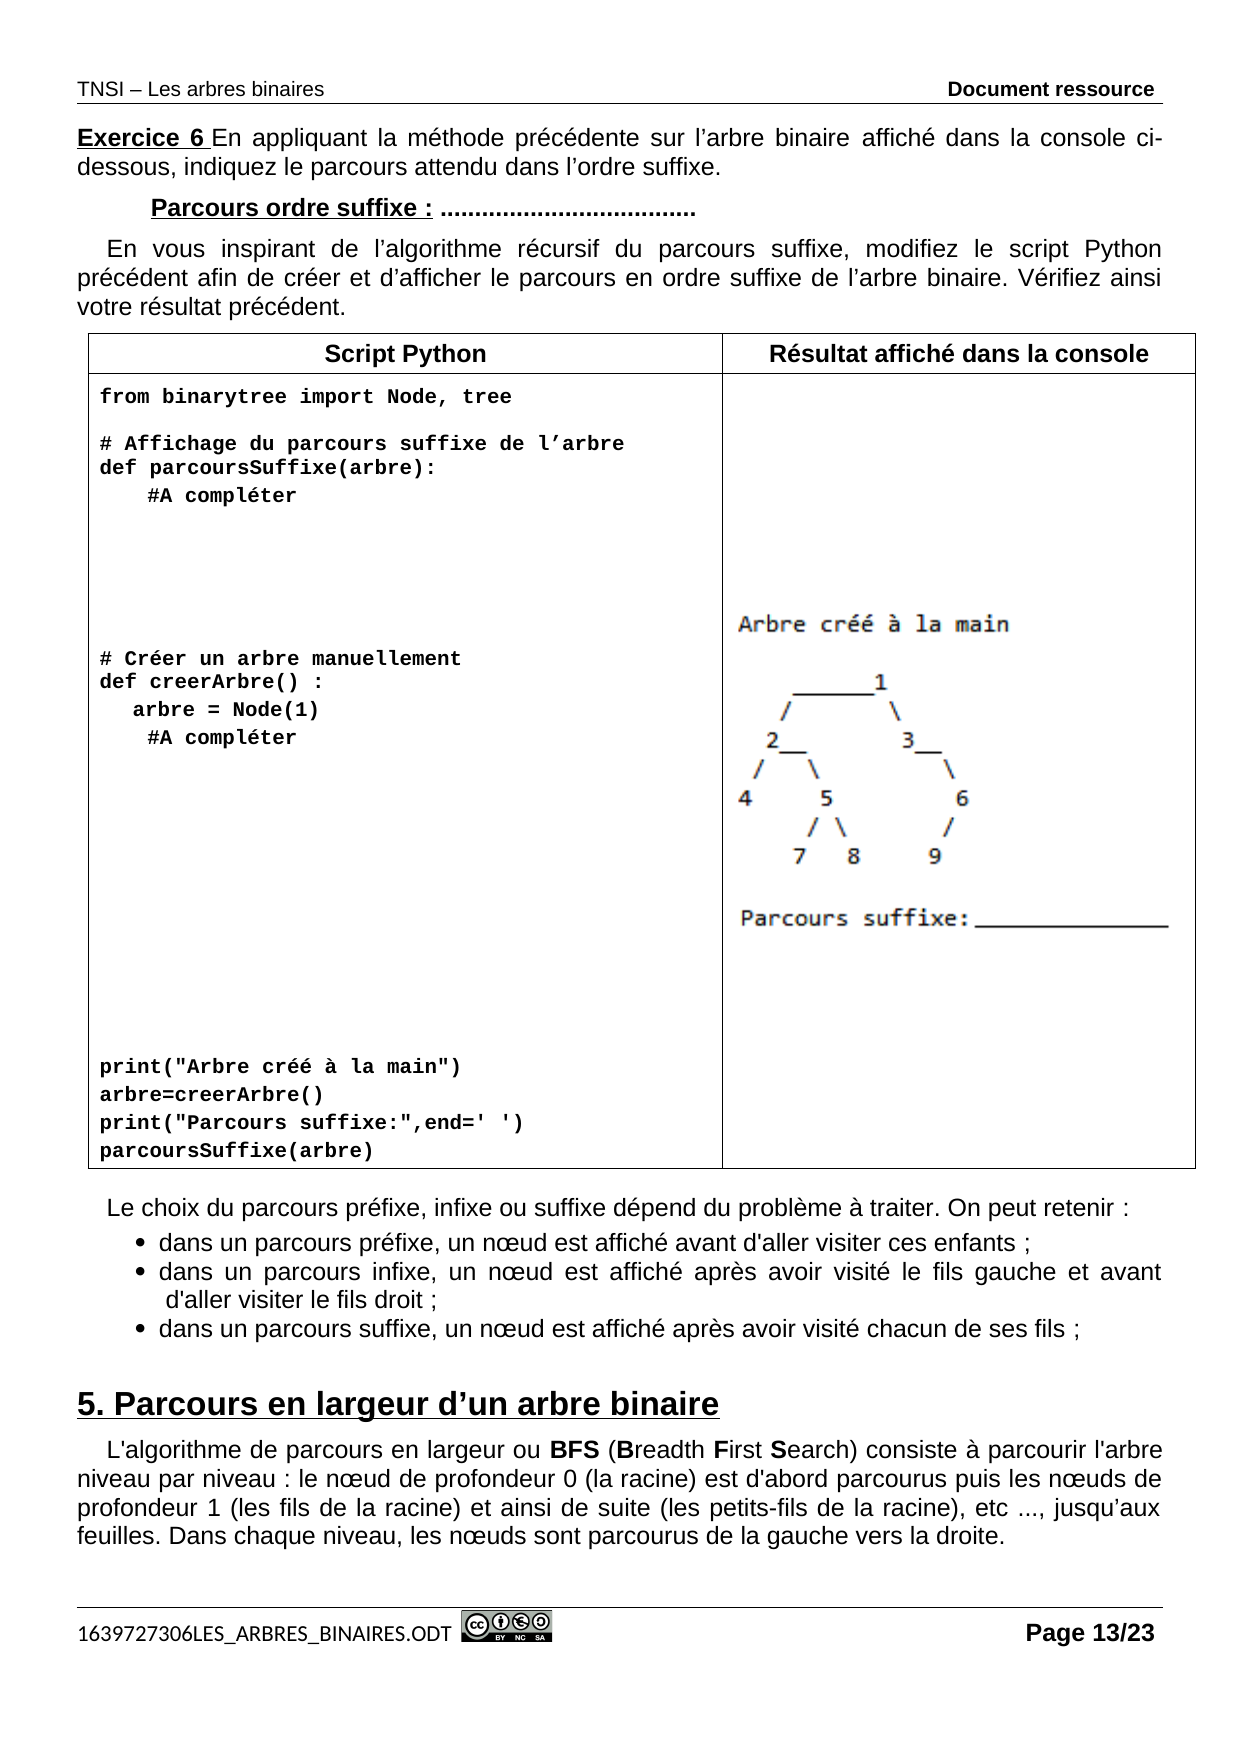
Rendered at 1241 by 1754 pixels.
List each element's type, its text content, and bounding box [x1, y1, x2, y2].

list Parcours en largeur d’un arbre binaire [77, 1384, 1163, 1423]
picture [461, 1610, 553, 1642]
text L'algorithme de parcours en largeur ou BFS (Breadth First Search) consiste à parcourir l'arbre niveau par niveau : le nœud de profondeur 0 (la racine) est d'abord parcourus puis les nœuds de profondeur 1 (les fils de la racine) et ainsi de suite (les petits-fils de la racine), etc ..., jusqu’aux feuilles. Dans chaque niveau, les nœuds sont parcourus de la gauche vers la droite. [77, 1435, 1163, 1550]
list dans un parcours préfixe, un nœud est affiché avant d'aller visiter ces enfants ; [136, 1228, 1163, 1256]
picture [737, 609, 1170, 932]
list dans un parcours infixe, un nœud est affiché après avoir visité le fils gauche et avant d'aller visiter le fils droit ; [136, 1256, 1163, 1314]
text Exercice 6 En appliquant la méthode précédente sur l’arbre binaire affiché dans la console ci-dessous, indiquez le parcours attendu dans l’ordre suffixe. [77, 123, 1163, 181]
table_header Résultat affiché dans la console [723, 334, 1195, 372]
text Parcours ordre suffixe : ..................................... [77, 193, 1163, 222]
text Le choix du parcours préfixe, infixe ou suffixe dépend du problème à traiter. On peut retenir : [77, 1193, 1163, 1221]
table_cell from binarytree import Node, tree # Affichage du parcours suffixe de l’arbre def parcoursSuffixe(arbre): #A compléter # Créer un arbre manuellement def creerArbre() : arbre = Node(1) #A compléter print("Arbre créé à la main") arbre=creerArbre() print("Parcours suffixe:",end=' ') parcoursSuffixe(arbre) [89, 374, 722, 1168]
text En vous inspirant de l’algorithme récursif du parcours suffixe, modifiez le script Python précédent afin de créer et d’afficher le parcours en ordre suffixe de l’arbre binaire. Vérifiez ainsi votre résultat précédent. [77, 234, 1163, 321]
list dans un parcours suffixe, un nœud est affiché après avoir visité chacun de ses fils ; [136, 1314, 1163, 1343]
table_cell [723, 374, 1195, 1168]
table_header Script Python [89, 334, 722, 372]
